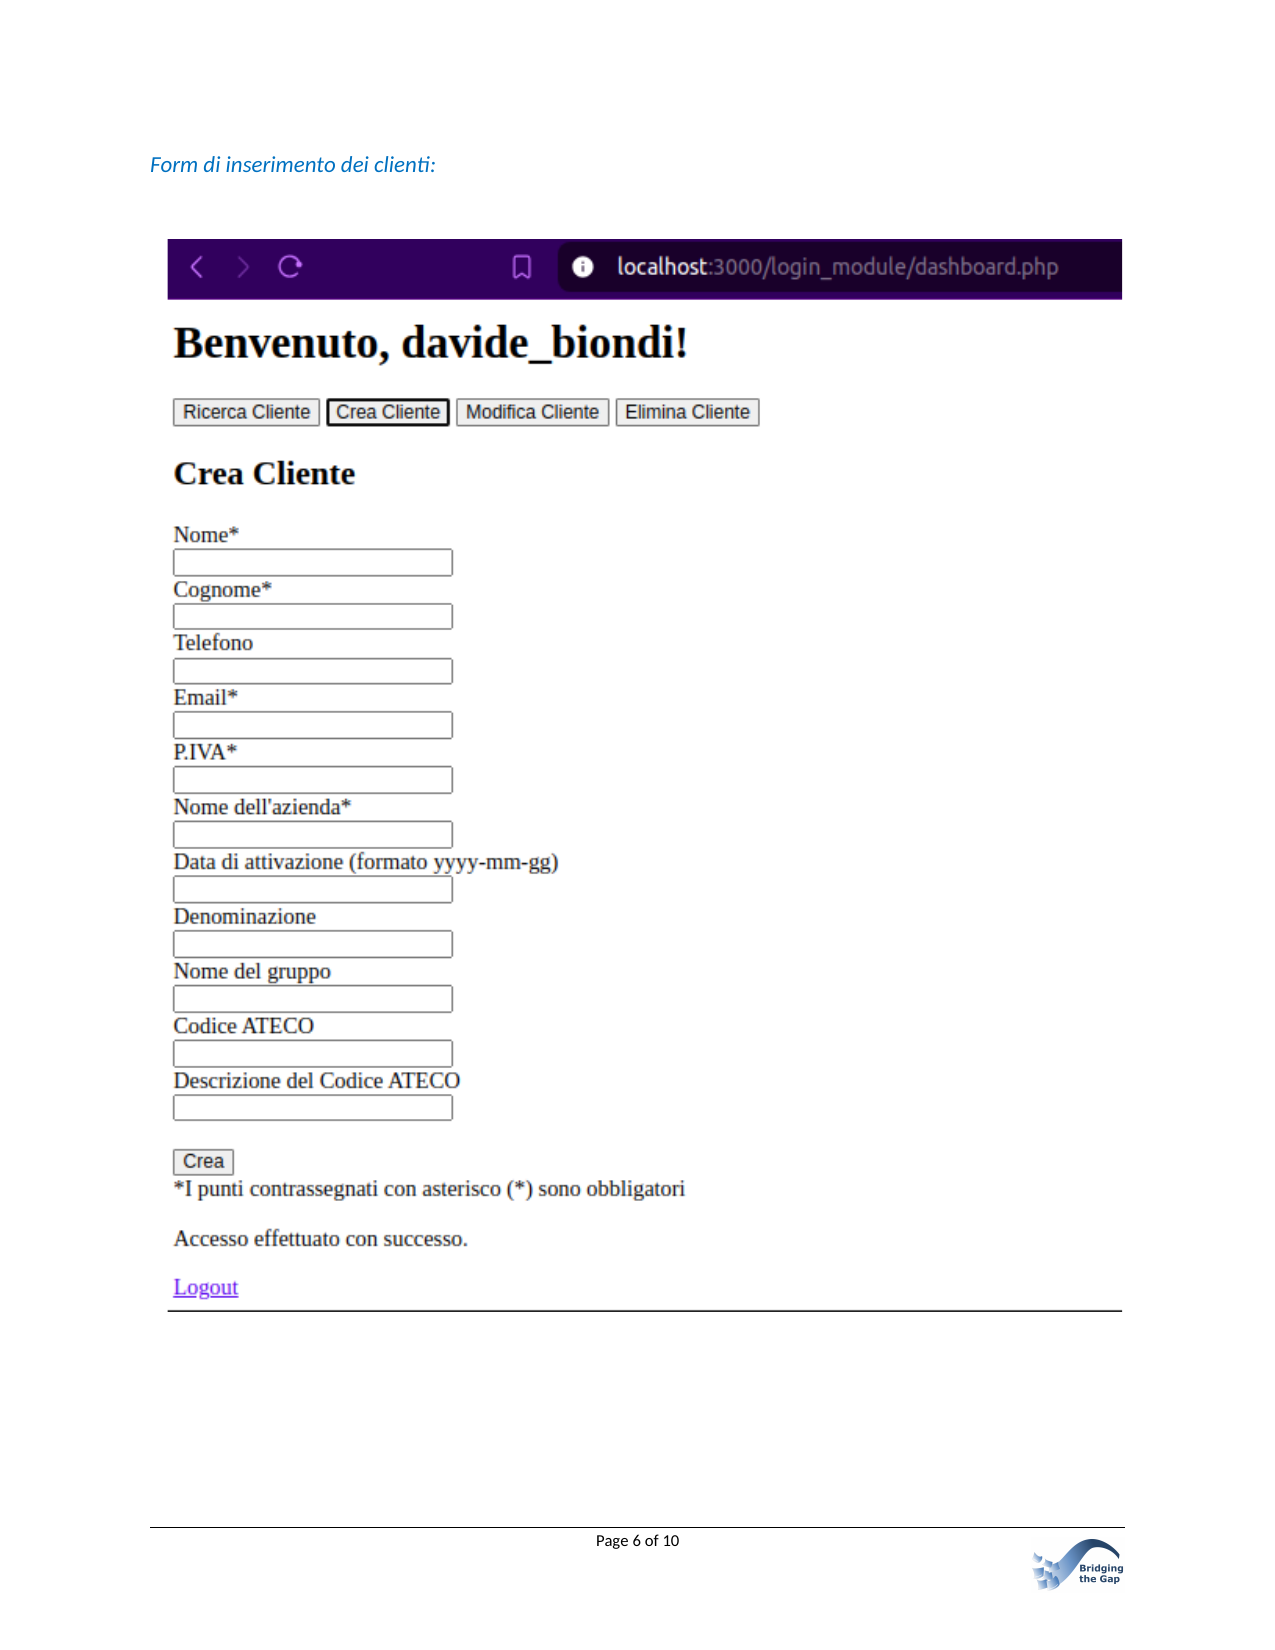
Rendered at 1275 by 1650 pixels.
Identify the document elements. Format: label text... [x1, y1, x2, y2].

text Form di inserimento dei clienti: [150, 150, 1125, 178]
picture [1030, 1537, 1125, 1593]
picture [167, 239, 1123, 1312]
